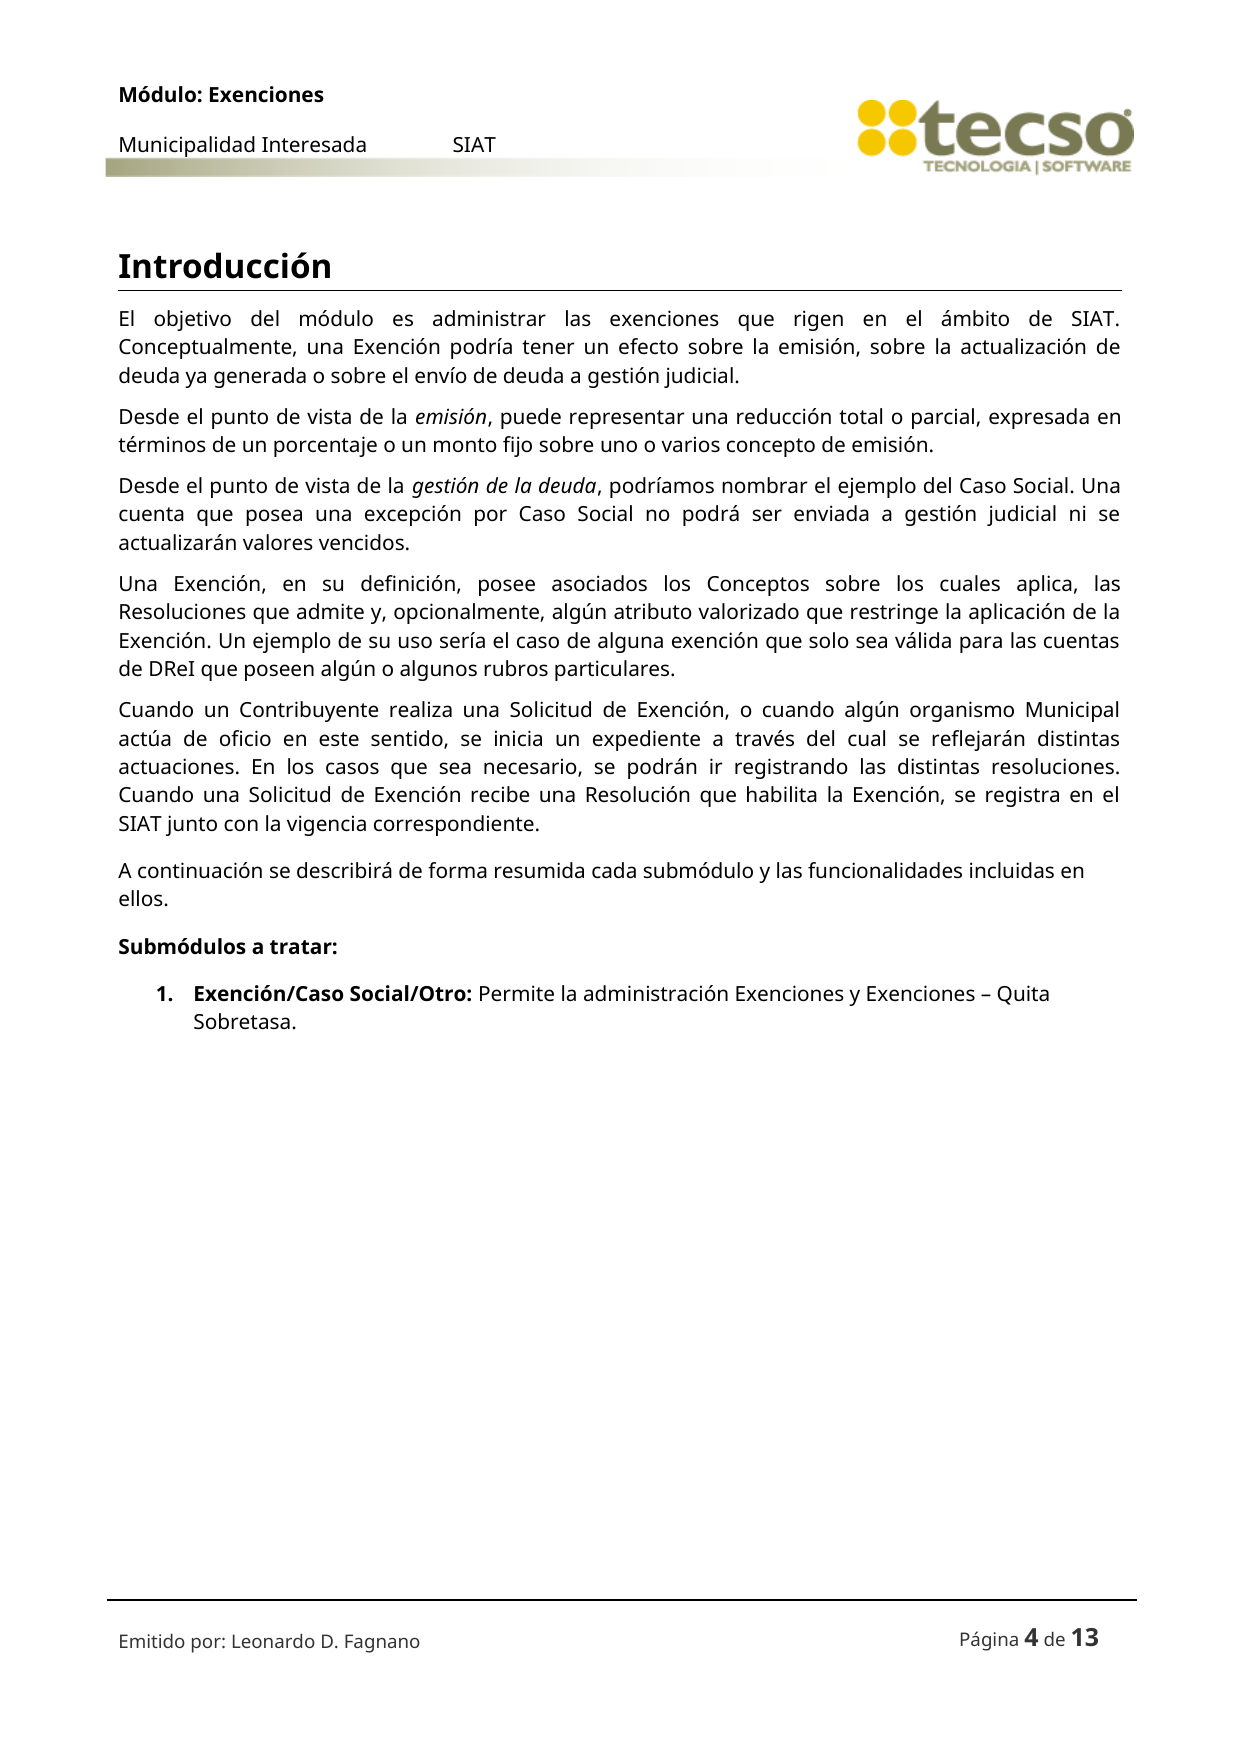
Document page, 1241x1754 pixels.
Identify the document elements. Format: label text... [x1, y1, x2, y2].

picture [105, 100, 1134, 177]
text Cuando un Contribuyente realiza una Solicitud de Exención, o cuando algún organismo Municipal actúa de oficio en este sentido, se inicia un expediente a través del cual se reflejarán distintas actuaciones. En los casos que sea necesario, se podrán ir registrando las distintas resoluciones. Cuando una Solicitud de Exención recibe una Resolución que habilita la Exención, se registra en el SIAT junto con la vigencia correspondiente. [118, 695, 1122, 837]
text A continuación se describirá de forma resumida cada submódulo y las funcionalidades incluidas en ellos. [118, 856, 1122, 913]
text Submódulos a tratar: [118, 932, 1122, 960]
text El objetivo del módulo es administrar las exenciones que rigen en el ámbito de SIAT. Conceptualmente, una Exención podría tener un efecto sobre la emisión, sobre la actualización de deuda ya generada o sobre el envío de deuda a gestión judicial. [118, 304, 1122, 389]
text Desde el punto de vista de la emisión, puede representar una reducción total o parcial, expresada en términos de un porcentaje o un monto fijo sobre uno o varios concepto de emisión. [118, 402, 1122, 459]
subtitle Introducción [118, 243, 1122, 290]
text Desde el punto de vista de la gestión de la deuda, podríamos nombrar el ejemplo del Caso Social. Una cuenta que posea una excepción por Caso Social no podrá ser enviada a gestión judicial ni se actualizarán valores vencidos. [118, 471, 1122, 556]
text Una Exención, en su definición, posee asociados los Conceptos sobre los cuales aplica, las Resoluciones que admite y, opcionalmente, algún atributo valorizado que restringe la aplicación de la Exención. Un ejemplo de su uso sería el caso de alguna exención que solo sea válida para las cuentas de DReI que poseen algún o algunos rubros particulares. [118, 569, 1122, 683]
list Exención/Caso Social/Otro: Permite la administración Exenciones y Exenciones – Quita Sobretasa. [156, 979, 1122, 1036]
